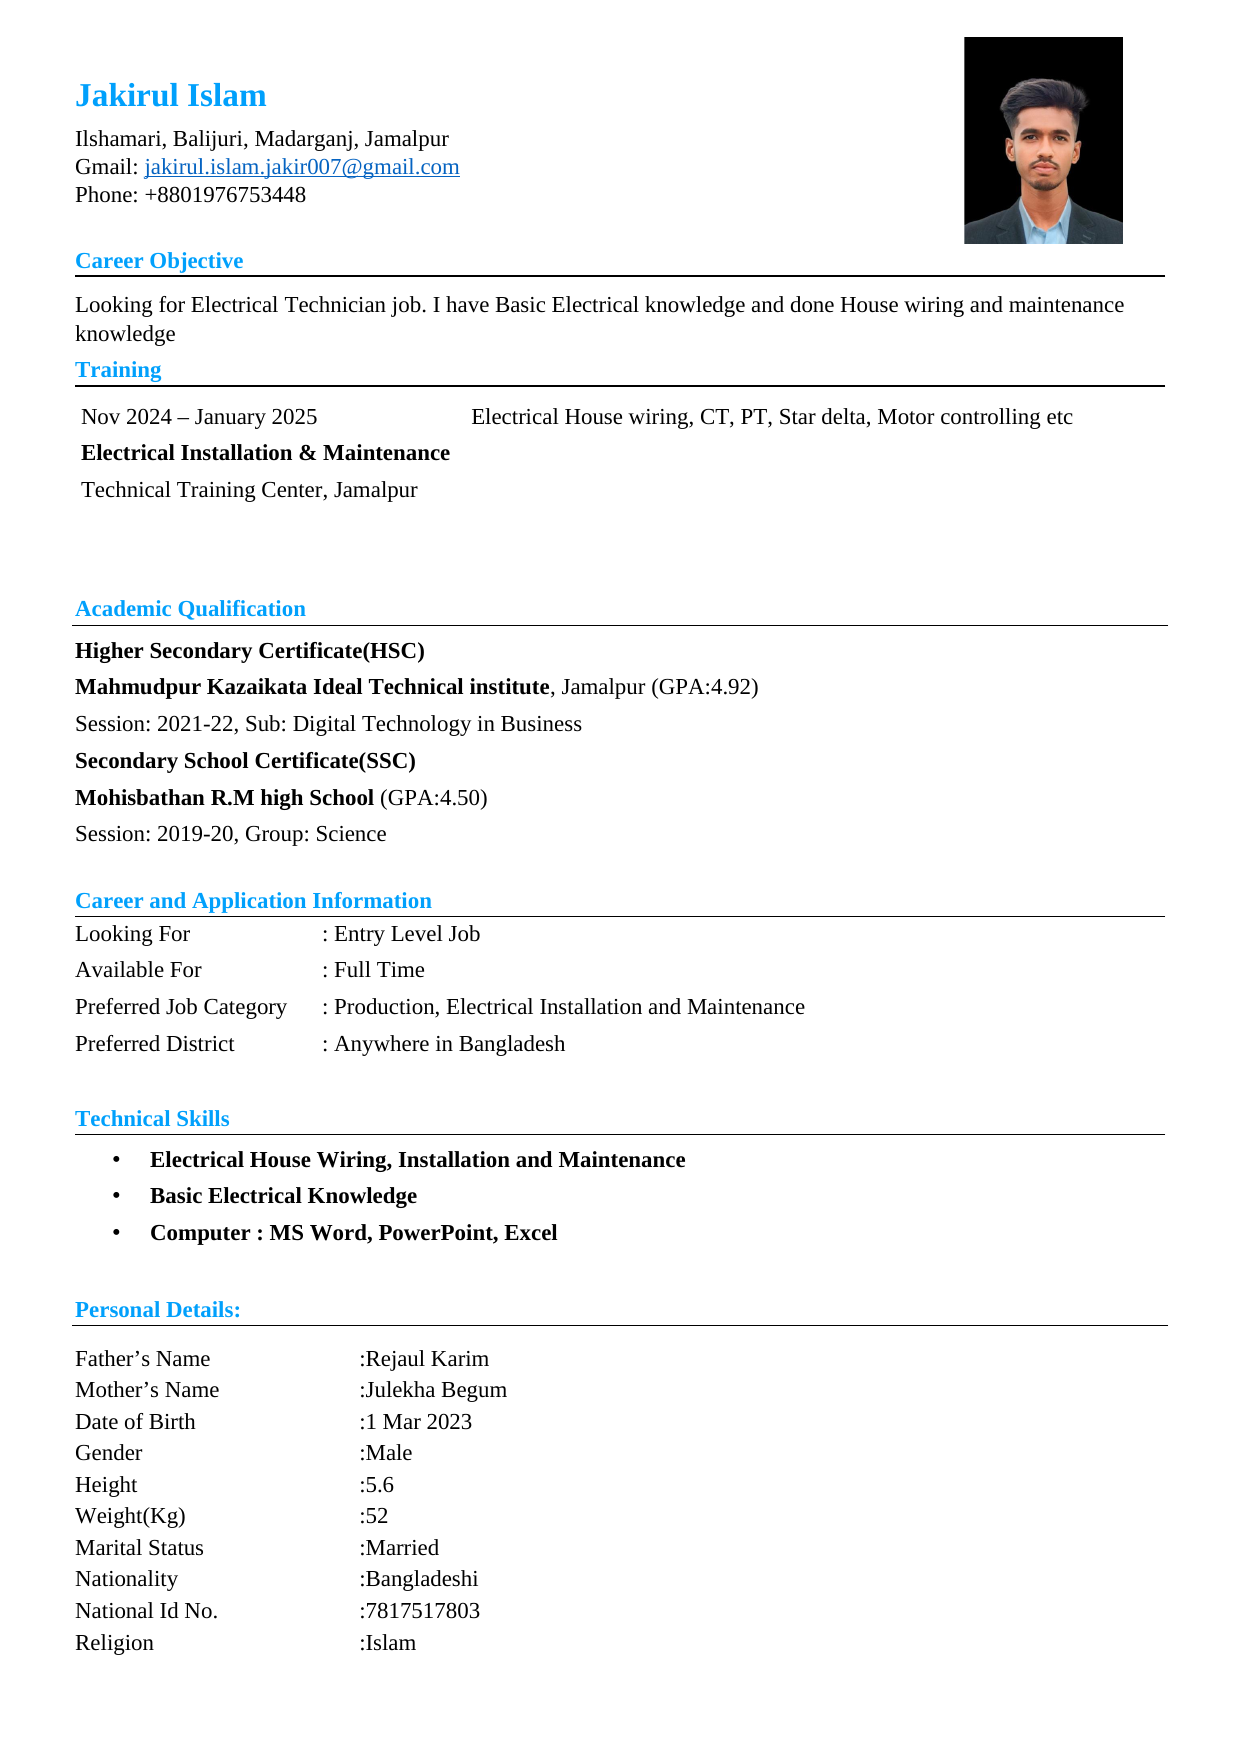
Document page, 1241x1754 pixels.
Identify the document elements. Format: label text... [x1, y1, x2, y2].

table_cell : [292, 1629, 365, 1660]
table_cell : [292, 1566, 365, 1597]
table_cell Nationality [75, 1566, 292, 1597]
table_header : Entry Level Job [322, 920, 1165, 956]
text Gmail: jakirul.islam.jakir007@gmail.com [75, 153, 964, 179]
table_header Looking For [75, 920, 322, 956]
table_cell : [292, 1503, 365, 1534]
table_cell : Anywhere in Bangladesh [322, 1030, 1165, 1067]
table_cell Preferred District [75, 1030, 322, 1067]
text Session: 2019-20, Group: Science [75, 821, 1165, 847]
text [1123, 75, 1165, 113]
text Career and Application Information [75, 887, 1165, 916]
text Personal Details: [72, 1293, 1168, 1325]
table_cell : [292, 1534, 365, 1566]
table_cell Available For [75, 956, 322, 993]
text Jakirul Islam [75, 75, 964, 113]
table_cell Married [365, 1534, 1047, 1566]
table_cell Gender [75, 1439, 292, 1471]
text Career Objective [75, 247, 1165, 275]
list Electrical House Wiring, Installation and Maintenance [112, 1146, 1165, 1172]
text [1123, 153, 1165, 179]
text Academic Qualification [72, 592, 1168, 625]
table_cell Islam [365, 1629, 1047, 1660]
text Mahmudpur Kazaikata Ideal Technical institute, Jamalpur (GPA:4.92) [75, 673, 1165, 700]
table_cell 5.6 [365, 1471, 1047, 1502]
text Secondary School Certificate(SSC) [75, 747, 1165, 773]
table_cell 1 Mar 2023 [365, 1408, 1047, 1439]
table_cell Male [365, 1439, 1047, 1471]
table_cell Weight(Kg) [75, 1503, 292, 1534]
text Mohisbathan R.M high School (GPA:4.50) [75, 784, 1165, 810]
picture [964, 37, 1123, 244]
list Computer : MS Word, PowerPoint, Excel [112, 1219, 1165, 1246]
table_cell Bangladeshi [365, 1566, 1047, 1597]
text [1123, 182, 1165, 208]
text Ilshamari, Balijuri, Madarganj, Jamalpur [75, 125, 964, 151]
table_cell : [292, 1439, 365, 1471]
list Basic Electrical Knowledge [112, 1182, 1165, 1209]
table_cell 7817517803 [365, 1597, 1047, 1629]
text Phone: +8801976753448 [75, 182, 964, 208]
table_cell : Full Time [322, 956, 1165, 993]
table_header Electrical House wiring, CT, PT, Star delta, Motor controlling etc [465, 397, 1165, 556]
table_cell : [292, 1471, 365, 1502]
text [1123, 125, 1165, 151]
table_cell Preferred Job Category [75, 993, 322, 1030]
table_cell Religion [75, 1629, 292, 1660]
table_cell National Id No. [75, 1597, 292, 1629]
table_cell Mother’s Name [75, 1376, 292, 1408]
text Training [75, 357, 1165, 385]
table_header Father’s Name [75, 1345, 292, 1376]
table_cell 52 [365, 1503, 1047, 1534]
table_cell Height [75, 1471, 292, 1502]
text Looking for Electrical Technician job. I have Basic Electrical knowledge and done House wiring and maintenance knowledge [75, 291, 1165, 346]
table_header : [292, 1345, 365, 1376]
text Higher Secondary Certificate(HSC) [75, 637, 1165, 663]
table_cell Date of Birth [75, 1408, 292, 1439]
table_cell : Production, Electrical Installation and Maintenance [322, 993, 1165, 1030]
text Session: 2021-22, Sub: Digital Technology in Business [75, 710, 1165, 737]
table_cell Julekha Begum [365, 1376, 1047, 1408]
table_header Nov 2024 – January 2025 Electrical Installation & Maintenance Technical Training Center, Jamalpur [75, 397, 465, 556]
text Technical Skills [75, 1105, 1165, 1134]
table_cell : [292, 1597, 365, 1629]
table_cell Marital Status [75, 1534, 292, 1566]
table_cell : [292, 1408, 365, 1439]
table_cell : [292, 1376, 365, 1408]
table_header Rejaul Karim [365, 1345, 1047, 1376]
